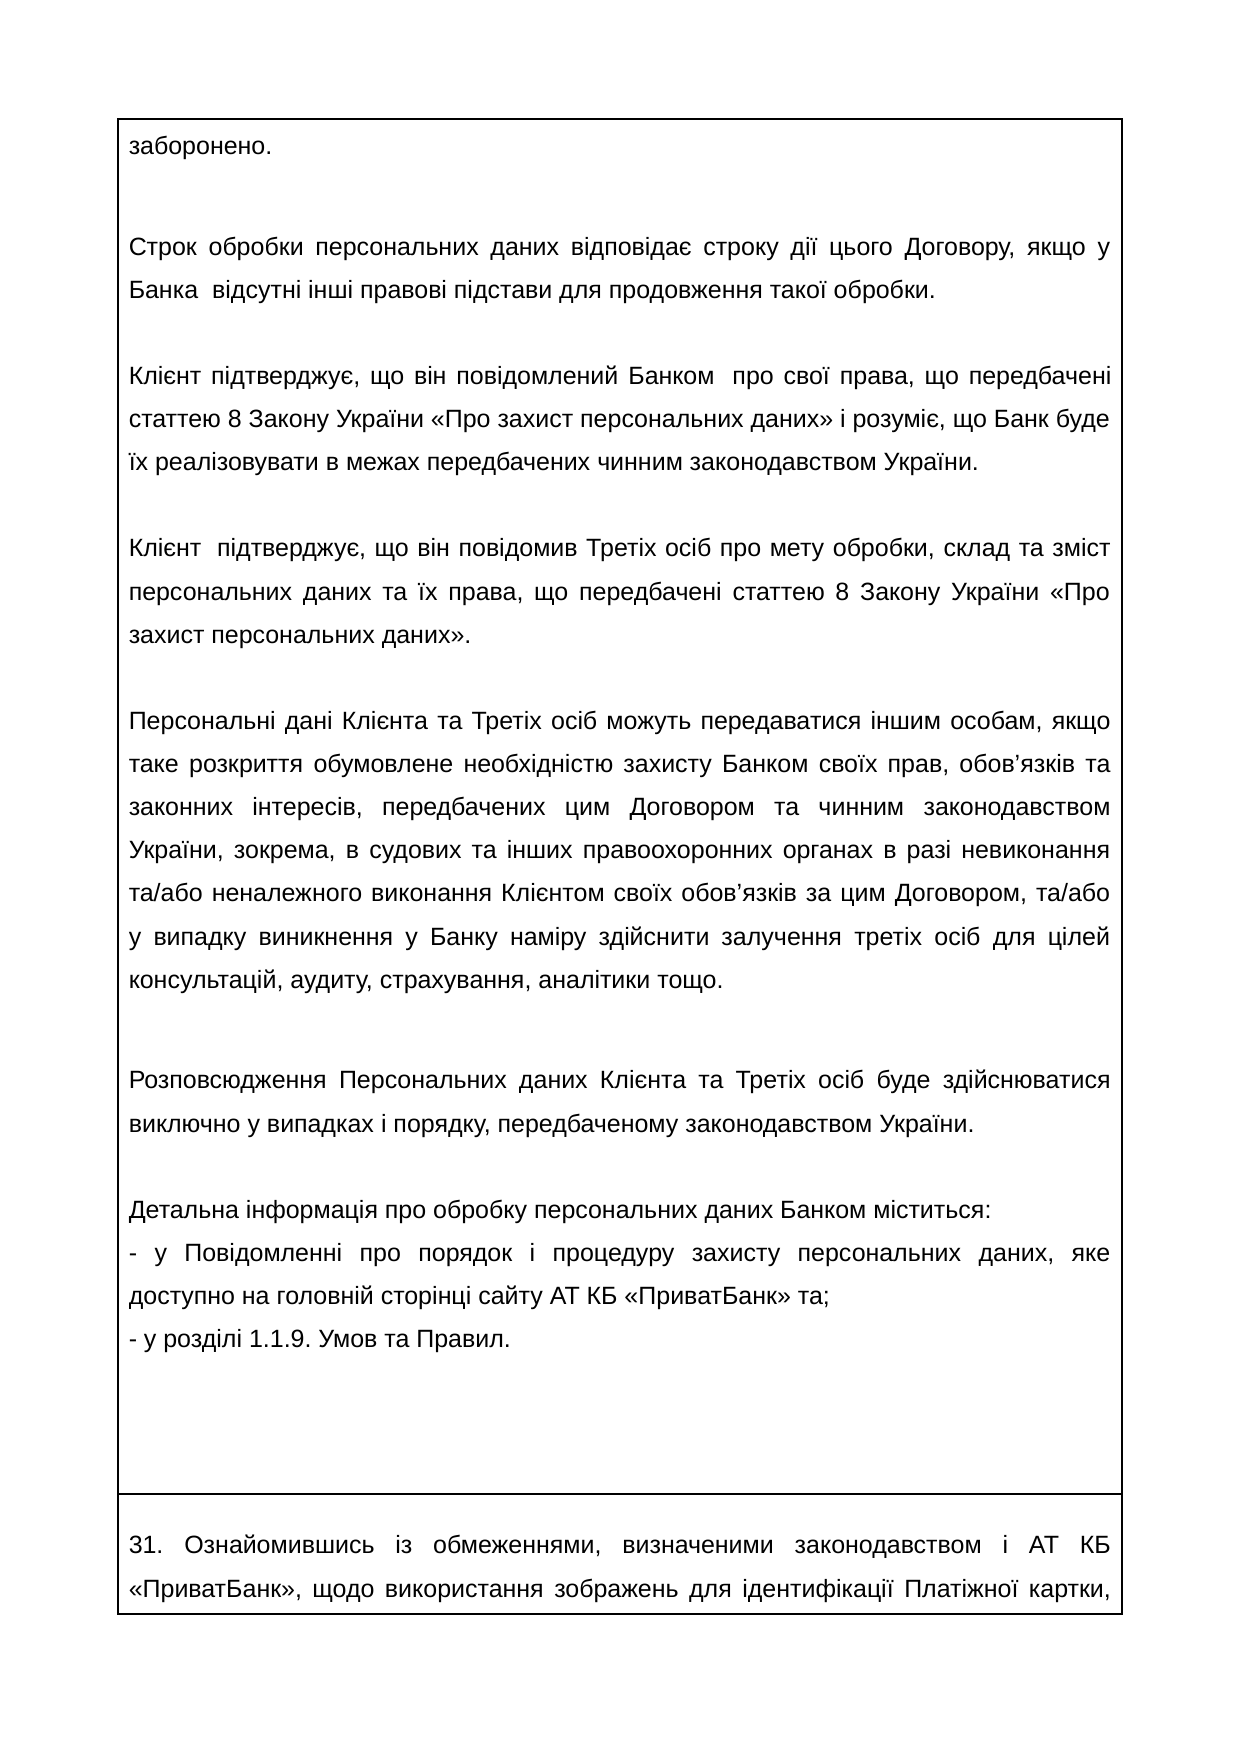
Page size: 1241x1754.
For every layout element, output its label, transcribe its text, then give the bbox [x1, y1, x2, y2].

table_cell заборонено. Строк обробки персональних даних відповідає строку дії цього Договору, якщо у Банка відсутні інші правові підстави для продовження такої обробки. Клієнт підтверджує, що він повідомлений Банком про свої права, що передбачені статтею 8 Закону України «Про захист персональних даних» і розуміє, що Банк буде їх реалізовувати в межах передбачених чинним законодавством України. Клієнт підтверджує, що він повідомив Третіх осіб про мету обробки, склад та зміст персональних даних та їх права, що передбачені статтею 8 Закону України «Про захист персональних даних». Персональні дані Клієнта та Третіх осіб можуть передаватися іншим особам, якщо таке розкриття обумовлене необхідністю захисту Банком своїх прав, обов’язків та законних інтересів, передбачених цим Договором та чинним законодавством України, зокрема, в судових та інших правоохоронних органах в разі невиконання та/або неналежного виконання Клієнтом своїх обов’язків за цим Договором, та/або у випадку виникнення у Банку наміру здійснити залучення третіх осіб для цілей консультацій, аудиту, страхування, аналітики тощо. Розповсюдження Персональних даних Клієнта та Третіх осіб буде здійснюватися виключно у випадках і порядку, передбаченому законодавством України. Детальна інформація про обробку персональних даних Банком міститься: - у Повідомленні про порядок і процедуру захисту персональних даних, яке доступно на головній сторінці сайту АТ КБ «ПриватБанк» та; - у розділі 1.1.9. Умов та Правил. [119, 120, 1121, 1493]
table_cell 31. Ознайомившись із обмеженнями, визначеними законодавством і АТ КБ «ПриватБанк», щодо використання зображень для ідентифікації Платіжної картки, [119, 1495, 1121, 1613]
